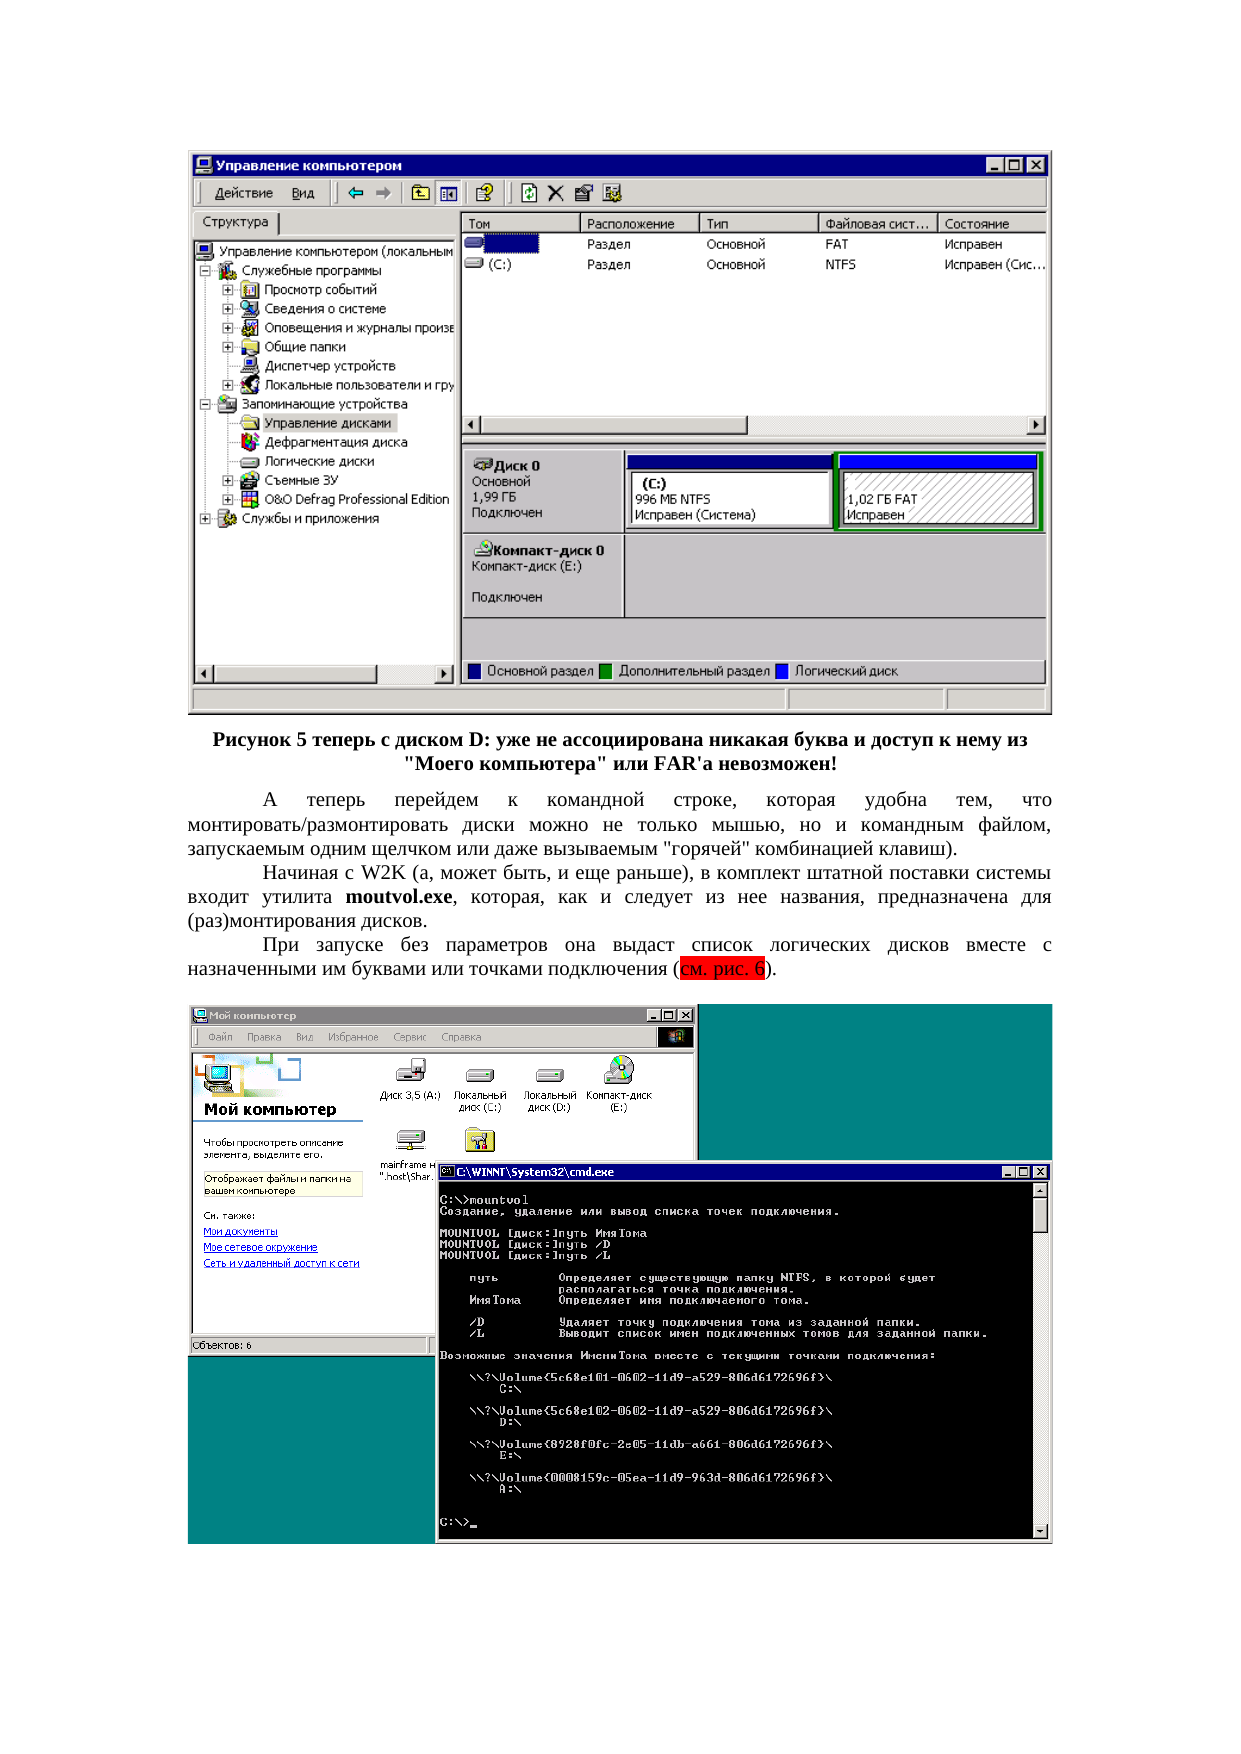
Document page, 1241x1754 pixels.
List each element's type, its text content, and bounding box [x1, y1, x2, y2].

picture [187, 1004, 1053, 1544]
text Начиная с W2K (а, может быть, и еще раньше), в комплект штатной поставки системы входит утилита moutvol.exe, которая, как и следует из нее названия, предназначена для (раз)монтирования дисков. [187, 859, 1053, 932]
text А теперь перейдем к командной строке, которая удобна тем, что монтировать/размонтировать диски можно не только мышью, но и командным файлом, запускаемым одним щелчком или даже вызываемым "горячей" комбинацией клавиш). [187, 787, 1053, 859]
text При запуске без параметров она выдаст список логических дисков вместе с назначенными им буквами или точками подключения (см. рис. 6). [187, 932, 1053, 980]
text Рисунок 5 теперь с диском D: уже не ассоциирована никакая буква и доступ к нему из "Моего компьютера" или FAR'а невозможен! [187, 727, 1053, 775]
picture [188, 150, 1053, 715]
